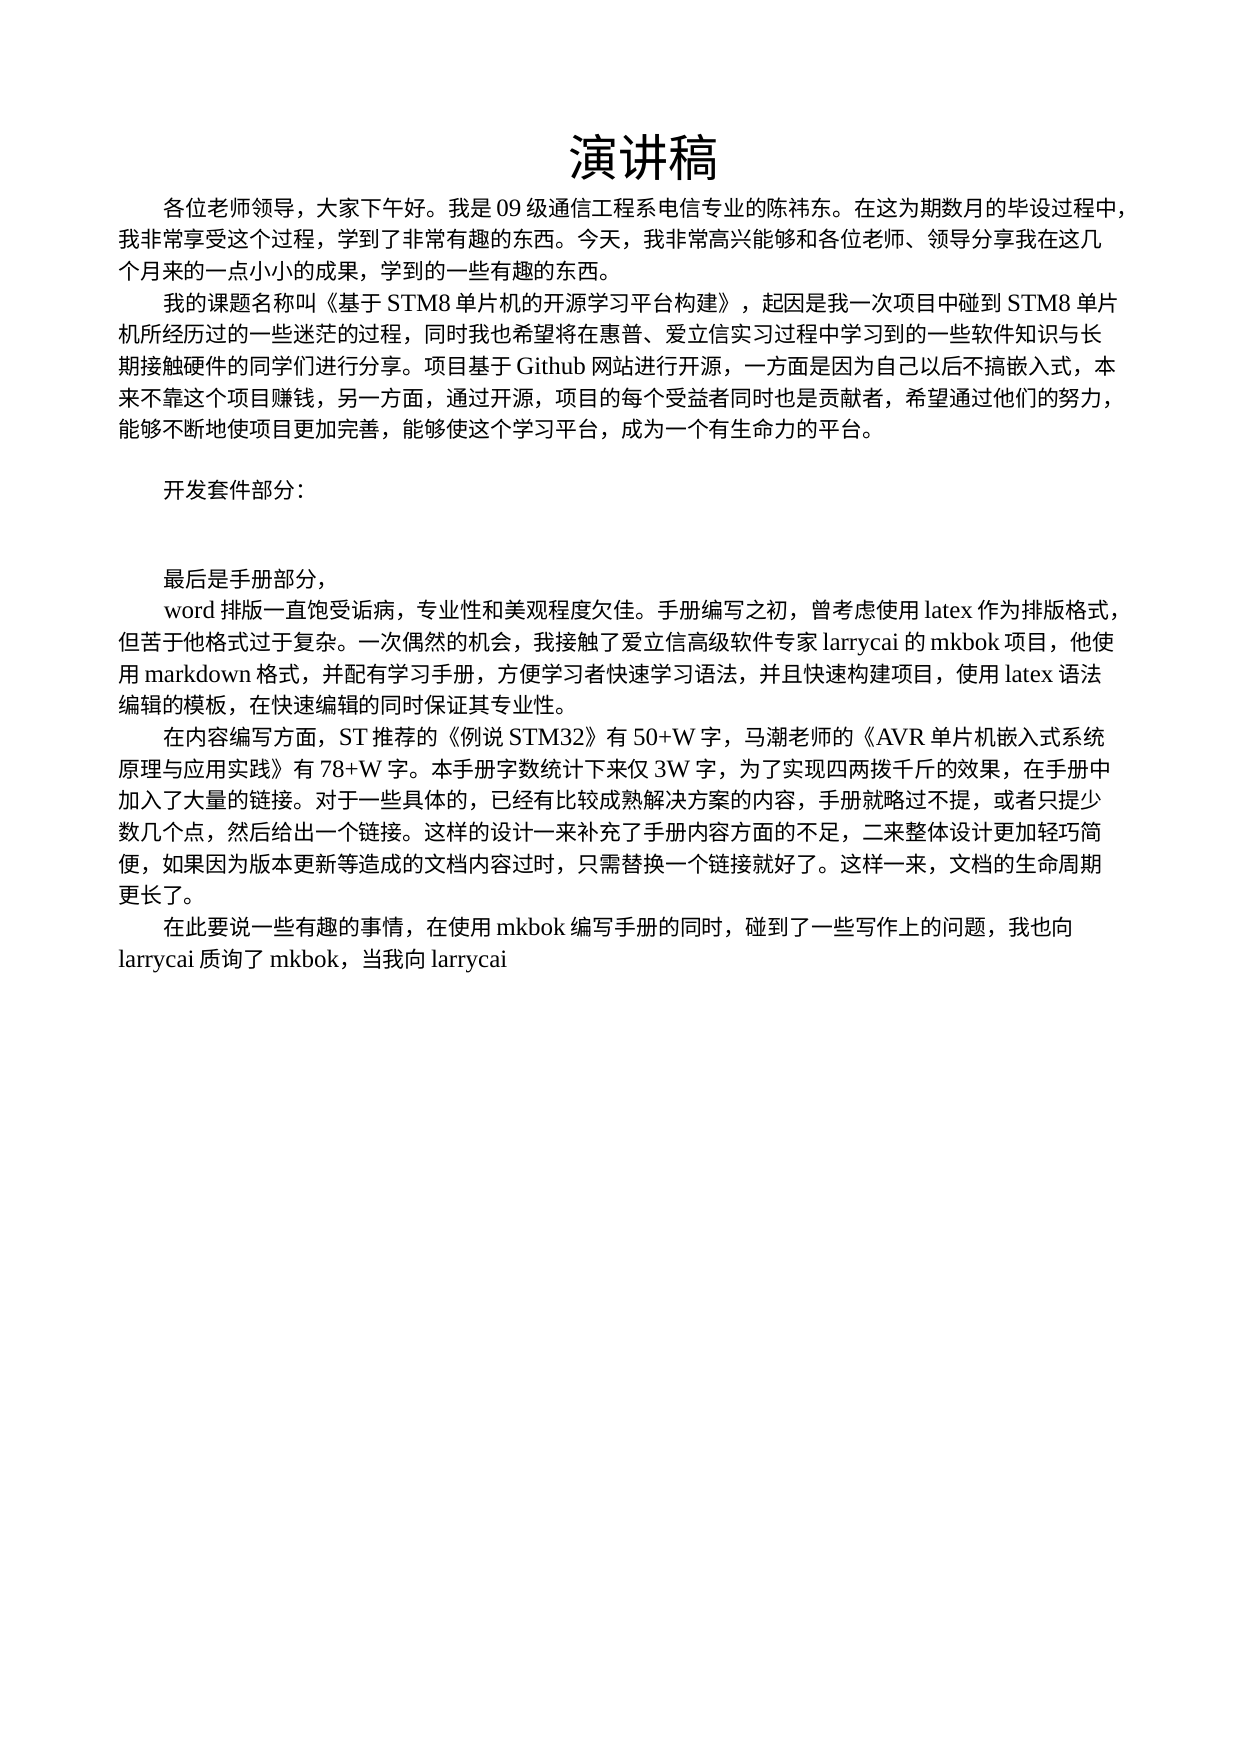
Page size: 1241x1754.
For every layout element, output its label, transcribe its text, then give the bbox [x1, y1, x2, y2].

text 我的课题名称叫《基于STM8单片机的开源学习平台构建》，起因是我一次项目中碰到STM8单片机所经历过的一些迷茫的过程，同时我也希望将在惠普、爱立信实习过程中学习到的一些软件知识与长期接触硬件的同学们进行分享。项目基于Github网站进行开源，一方面是因为自己以后不搞嵌入式，本来不靠这个项目赚钱，另一方面，通过开源，项目的每个受益者同时也是贡献者，希望通过他们的努力，能够不断地使项目更加完善，能够使这个学习平台，成为一个有生命力的平台。 [118, 286, 1122, 444]
text 在此要说一些有趣的事情，在使用mkbok编写手册的同时，碰到了一些写作上的问题，我也向larrycai质询了mkbok，当我向larrycai [118, 910, 1122, 973]
text 最后是手册部分， [118, 562, 1122, 593]
text 开发套件部分： [118, 473, 1122, 504]
text 在内容编写方面，ST推荐的《例说STM32》有50+W字，马潮老师的《AVR单片机嵌入式系统原理与应用实践》有78+W字。本手册字数统计下来仅3W字，为了实现四两拨千斤的效果，在手册中加入了大量的链接。对于一些具体的，已经有比较成熟解决方案的内容，手册就略过不提，或者只提少数几个点，然后给出一个链接。这样的设计一来补充了手册内容方面的不足，二来整体设计更加轻巧简便，如果因为版本更新等造成的文档内容过时，只需替换一个链接就好了。这样一来，文档的生命周期更长了。 [118, 720, 1122, 910]
text word排版一直饱受诟病，专业性和美观程度欠佳。手册编写之初，曾考虑使用latex作为排版格式，但苦于他格式过于复杂。一次偶然的机会，我接触了爱立信高级软件专家larrycai的mkbok项目，他使用markdown格式，并配有学习手册，方便学习者快速学习语法，并且快速构建项目，使用latex语法编辑的模板，在快速编辑的同时保证其专业性。 [118, 593, 1122, 720]
text 演讲稿 [118, 118, 1122, 191]
text 各位老师领导，大家下午好。我是09级通信工程系电信专业的陈祎东。在这为期数月的毕设过程中，我非常享受这个过程，学到了非常有趣的东西。今天，我非常高兴能够和各位老师、领导分享我在这几个月来的一点小小的成果，学到的一些有趣的东西。 [118, 191, 1122, 286]
